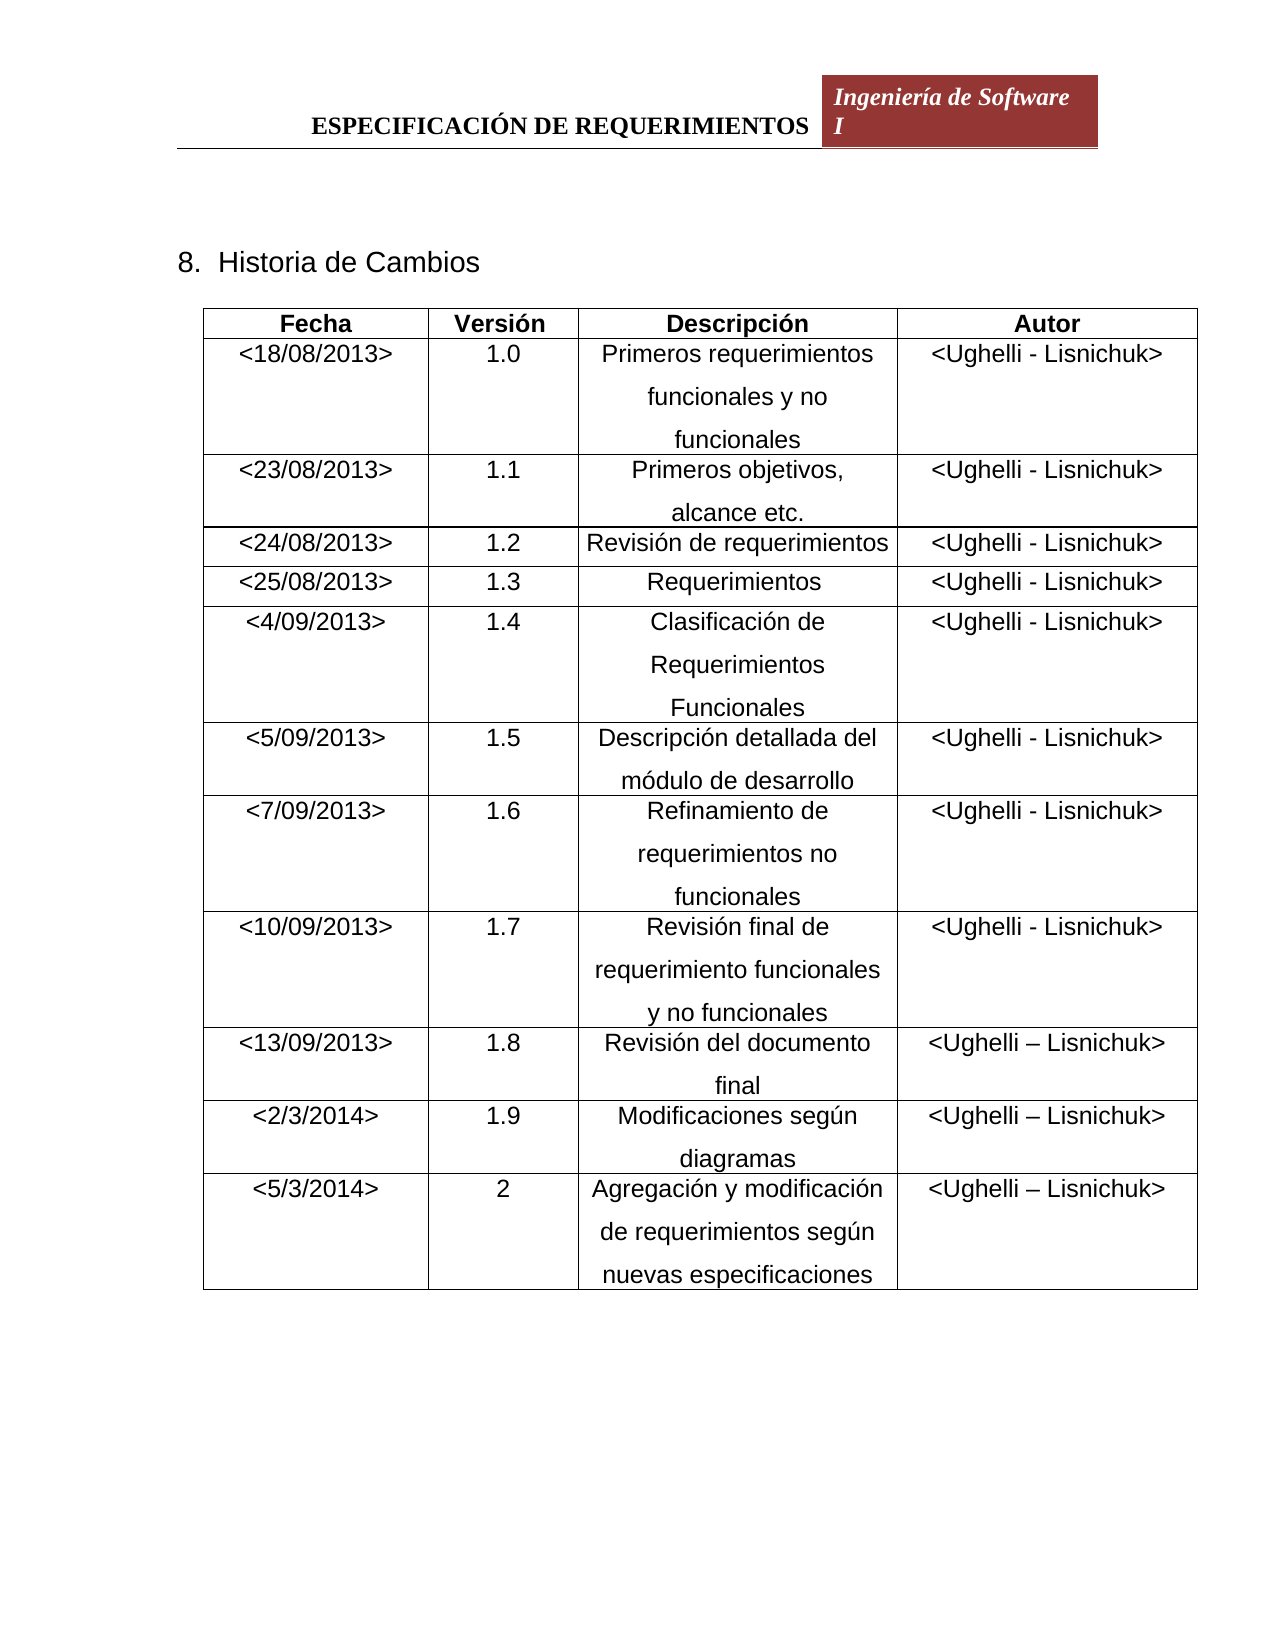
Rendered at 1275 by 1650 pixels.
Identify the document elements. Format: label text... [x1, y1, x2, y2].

table_cell <Ughelli – Lisnichuk> [898, 1174, 1197, 1289]
table_cell <Ughelli – Lisnichuk> [898, 1028, 1197, 1100]
table_cell <7/09/2013> [204, 796, 428, 911]
table_cell Primeros objetivos, alcance etc. [579, 455, 897, 526]
table_cell 1.2 [429, 528, 578, 566]
table_cell <24/08/2013> [204, 528, 428, 566]
table_cell <13/09/2013> [204, 1028, 428, 1100]
table_cell <Ughelli - Lisnichuk> [898, 455, 1197, 526]
table_header Autor [898, 309, 1197, 337]
table_cell <Ughelli – Lisnichuk> [898, 1101, 1197, 1173]
table_cell <Ughelli - Lisnichuk> [898, 796, 1197, 911]
table_cell <Ughelli - Lisnichuk> [898, 528, 1197, 566]
table_cell Agregación y modificación de requerimientos según nuevas especificaciones [579, 1174, 897, 1289]
table_cell <2/3/2014> [204, 1101, 428, 1173]
table_cell 1.1 [429, 455, 578, 526]
table_cell <Ughelli - Lisnichuk> [898, 567, 1197, 606]
table_cell <18/08/2013> [204, 339, 428, 453]
subtitle 8. Historia de Cambios [177, 245, 1098, 279]
table_cell Modificaciones según diagramas [579, 1101, 897, 1173]
table_cell Refinamiento de requerimientos no funcionales [579, 796, 897, 911]
table_cell 1.5 [429, 723, 578, 795]
table_cell Revisión del documento final [579, 1028, 897, 1100]
table_cell <23/08/2013> [204, 455, 428, 526]
table_header Fecha [204, 309, 428, 337]
table_cell 1.9 [429, 1101, 578, 1173]
table_header Descripción [579, 309, 897, 337]
table_cell <Ughelli - Lisnichuk> [898, 607, 1197, 722]
table_cell 1.0 [429, 339, 578, 453]
table_cell 1.8 [429, 1028, 578, 1100]
table_cell <Ughelli - Lisnichuk> [898, 723, 1197, 795]
table_cell Primeros requerimientos funcionales y no funcionales [579, 339, 897, 453]
table_cell Descripción detallada del módulo de desarrollo [579, 723, 897, 795]
table_cell <4/09/2013> [204, 607, 428, 722]
table_header Versión [429, 309, 578, 337]
table_cell Revisión final de requerimiento funcionales y no funcionales [579, 912, 897, 1027]
table_cell Clasificación de Requerimientos Funcionales [579, 607, 897, 722]
table_cell 1.7 [429, 912, 578, 1027]
table_cell 2 [429, 1174, 578, 1289]
table_cell <Ughelli - Lisnichuk> [898, 339, 1197, 453]
table_cell <25/08/2013> [204, 567, 428, 606]
table_cell <10/09/2013> [204, 912, 428, 1027]
table_cell <Ughelli - Lisnichuk> [898, 912, 1197, 1027]
table_cell Revisión de requerimientos [579, 528, 897, 566]
table_cell <5/3/2014> [204, 1174, 428, 1289]
table_cell Requerimientos [579, 567, 897, 606]
table_cell 1.6 [429, 796, 578, 911]
table_cell 1.4 [429, 607, 578, 722]
table_cell <5/09/2013> [204, 723, 428, 795]
table_cell 1.3 [429, 567, 578, 606]
